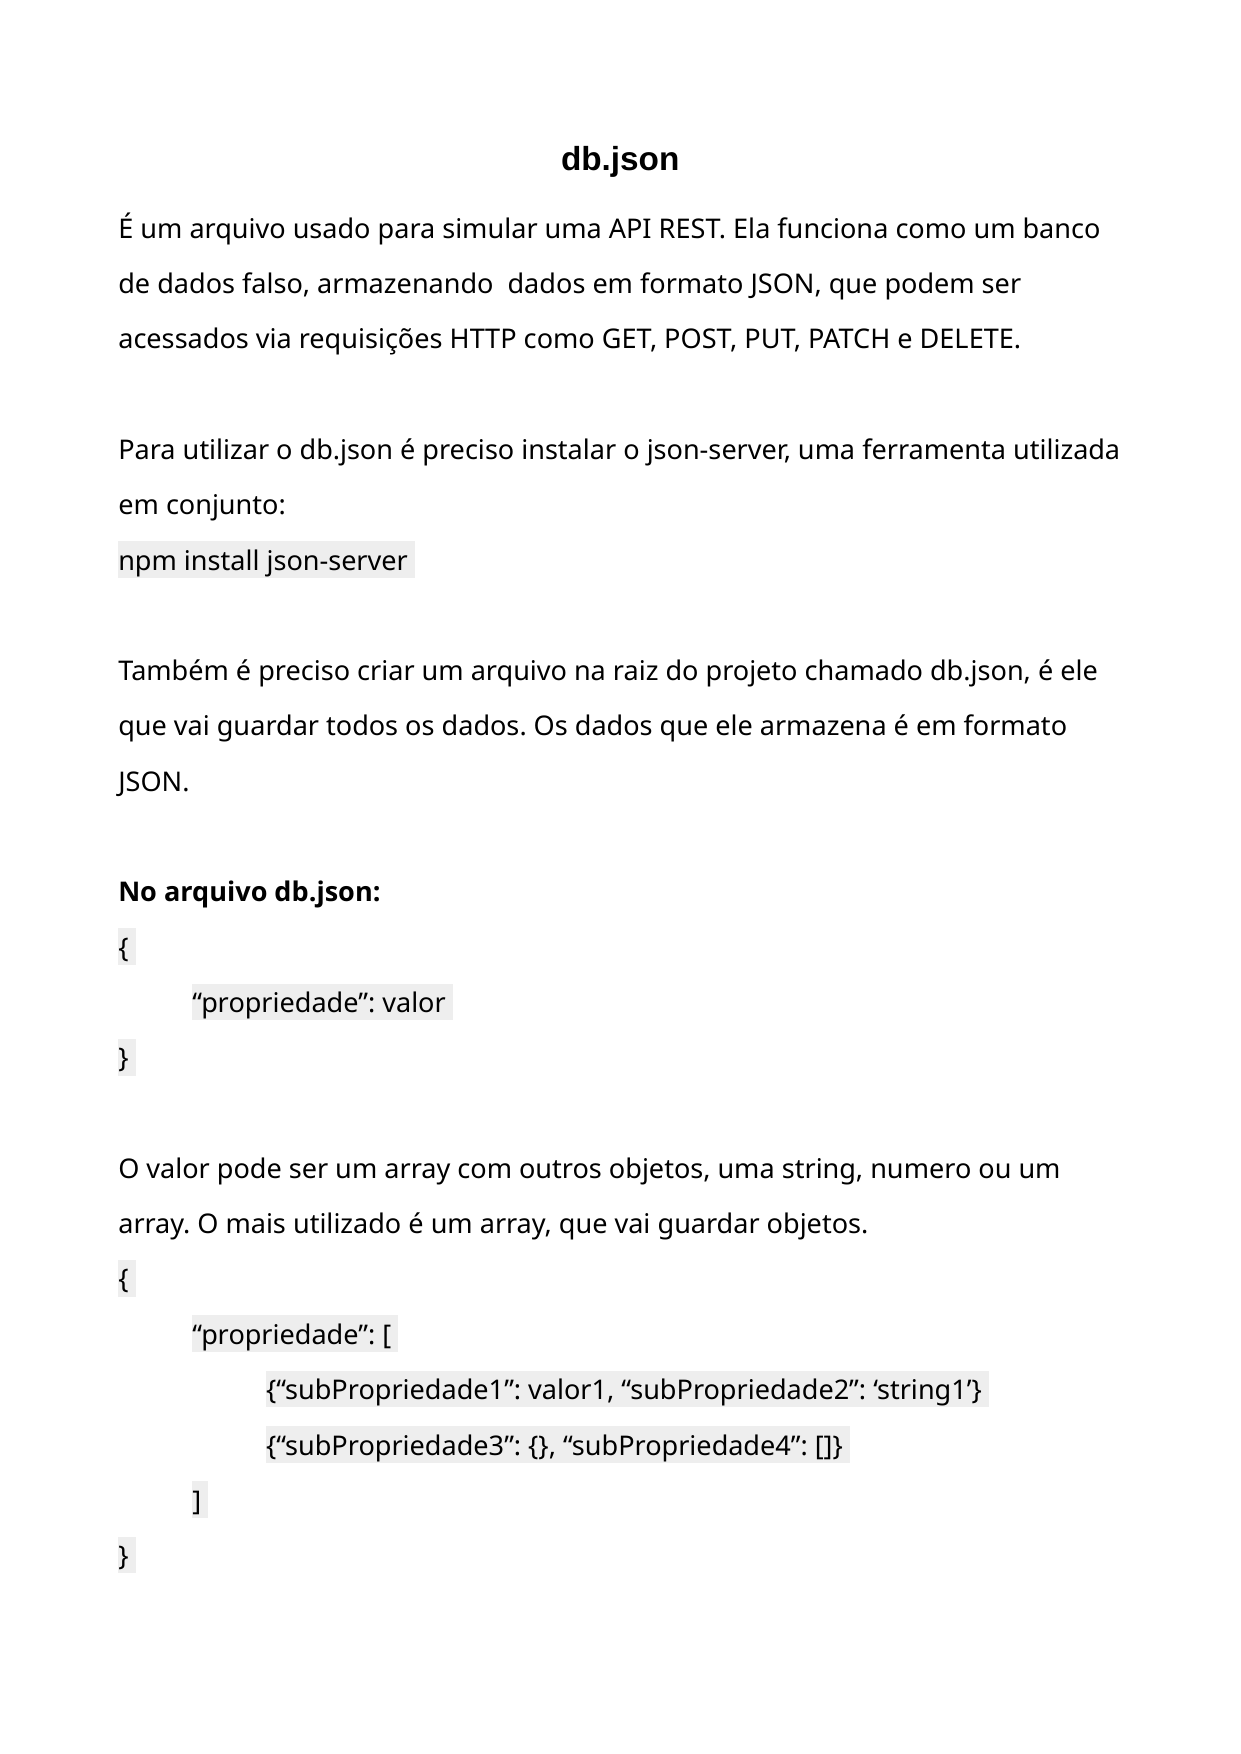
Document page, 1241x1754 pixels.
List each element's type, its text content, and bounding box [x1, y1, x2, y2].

subtitle db.json [118, 139, 1122, 177]
text Para utilizar o db.json é preciso instalar o json-server, uma ferramenta utilizada em conjunto: [118, 430, 1122, 522]
text ] [118, 1481, 1122, 1518]
text { [118, 928, 1122, 965]
text {“subPropriedade1”: valor1, “subPropriedade2”: ‘string1’} [118, 1371, 1122, 1407]
text { [118, 1260, 1122, 1297]
text “propriedade”: [ [118, 1315, 1122, 1352]
text {“subPropriedade3”: {}, “subPropriedade4”: []} [118, 1426, 1122, 1463]
text “propriedade”: valor [118, 983, 1122, 1020]
text No arquivo db.json: [118, 873, 1122, 910]
text O valor pode ser um array com outros objetos, uma string, numero ou um array. O mais utilizado é um array, que vai guardar objetos. [118, 1149, 1122, 1242]
text É um arquivo usado para simular uma API REST. Ela funciona como um banco de dados falso, armazenando dados em formato JSON, que podem ser acessados via requisições HTTP como GET, POST, PUT, PATCH e DELETE. [118, 209, 1122, 357]
text npm install json-server [118, 541, 1122, 578]
text } [118, 1537, 1122, 1573]
text } [118, 1039, 1122, 1076]
text Também é preciso criar um arquivo na raiz do projeto chamado db.json, é ele que vai guardar todos os dados. Os dados que ele armazena é em formato JSON. [118, 652, 1122, 799]
